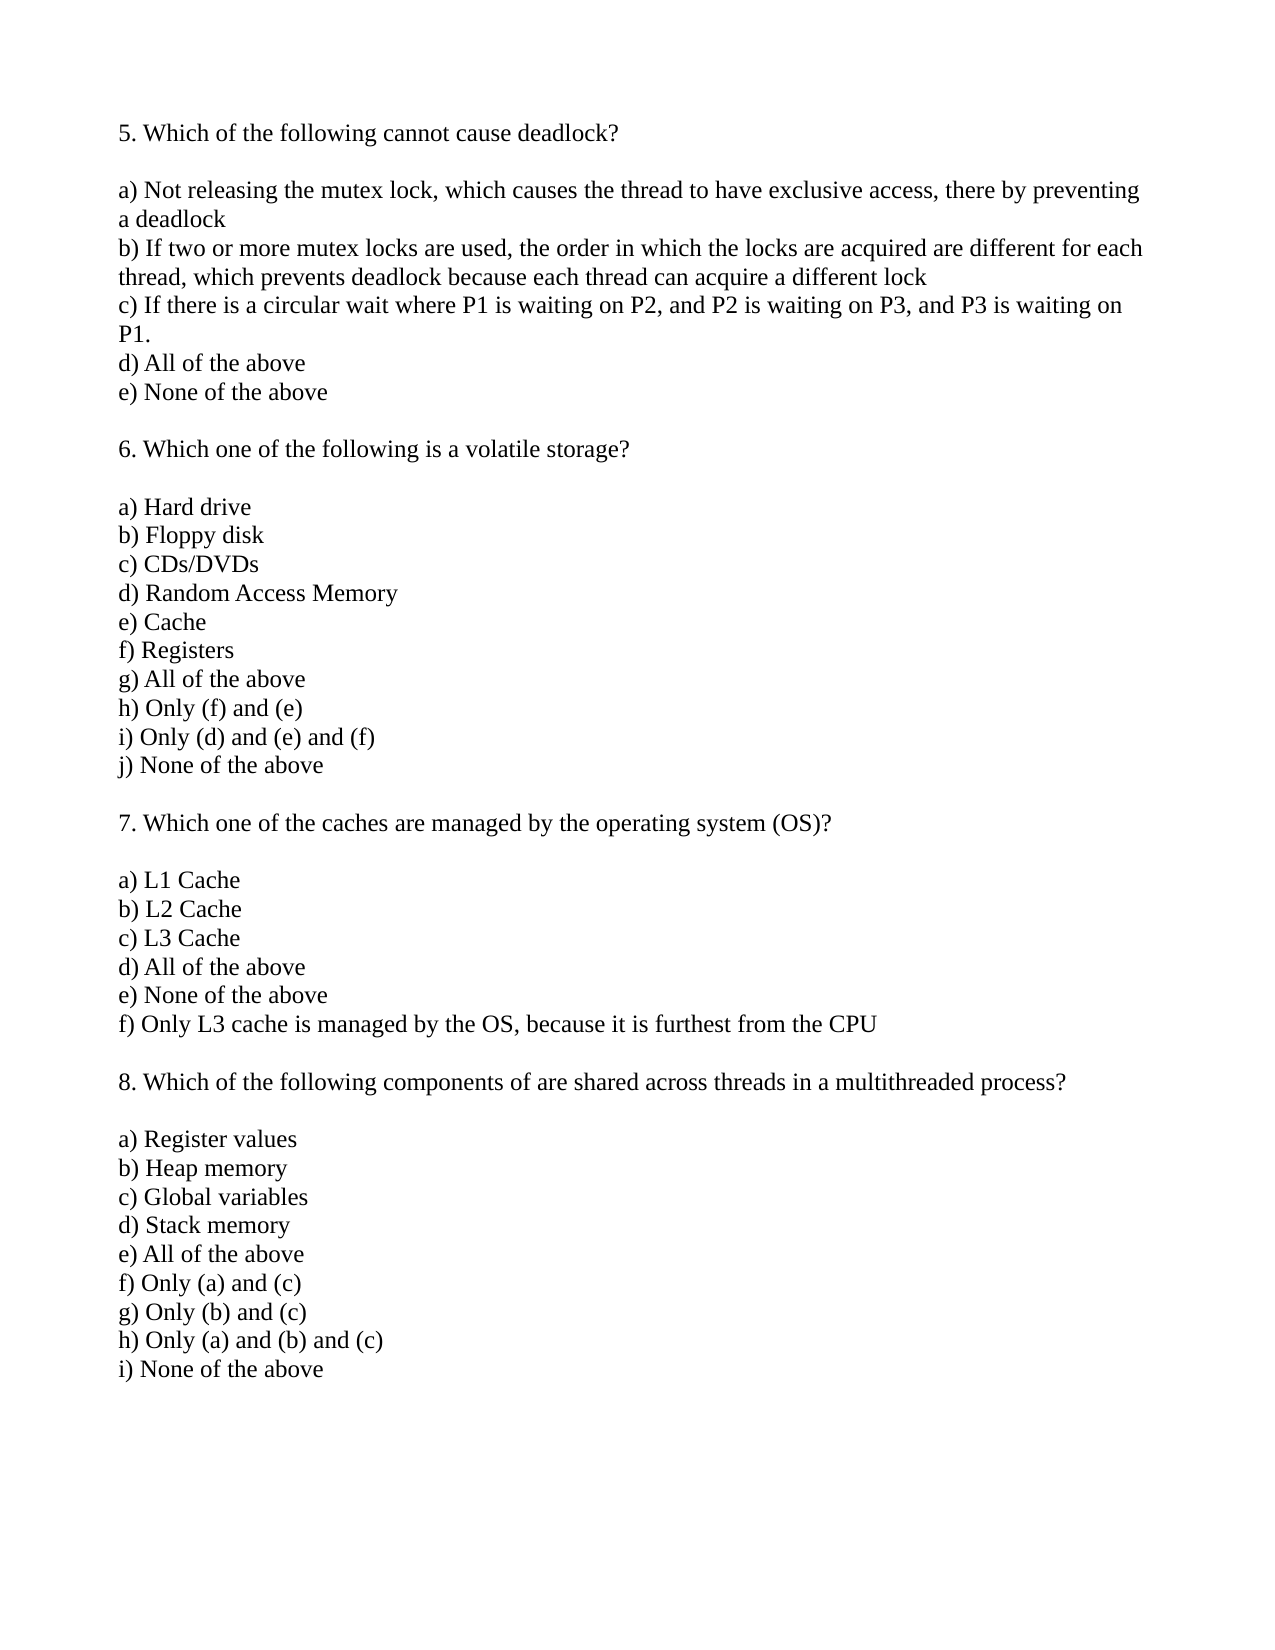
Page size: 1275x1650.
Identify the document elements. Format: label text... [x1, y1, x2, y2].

text 5. Which of the following cannot cause deadlock? [118, 118, 1157, 147]
text d) All of the above [118, 952, 1157, 981]
text a) Register values [118, 1124, 1157, 1153]
text c) If there is a circular wait where P1 is waiting on P2, and P2 is waiting on P3, and P3 is waiting on P1. [118, 291, 1157, 348]
text c) CDs/DVDs [118, 549, 1157, 578]
text i) None of the above [118, 1354, 1157, 1383]
text b) If two or more mutex locks are used, the order in which the locks are acquired are different for each thread, which prevents deadlock because each thread can acquire a different lock [118, 233, 1157, 291]
text 6. Which one of the following is a volatile storage? [118, 434, 1157, 463]
text e) Cache [118, 607, 1157, 636]
text 7. Which one of the caches are managed by the operating system (OS)? [118, 808, 1157, 837]
text j) None of the above [118, 751, 1157, 779]
text g) All of the above [118, 664, 1157, 693]
text a) Hard drive [118, 492, 1157, 521]
text d) Random Access Memory [118, 578, 1157, 607]
text d) All of the above [118, 348, 1157, 377]
text b) L2 Cache [118, 894, 1157, 923]
text i) Only (d) and (e) and (f) [118, 722, 1157, 751]
text a) Not releasing the mutex lock, which causes the thread to have exclusive access, there by preventing a deadlock [118, 176, 1157, 233]
text c) Global variables [118, 1182, 1157, 1211]
text e) All of the above [118, 1239, 1157, 1268]
text d) Stack memory [118, 1211, 1157, 1239]
text h) Only (f) and (e) [118, 693, 1157, 722]
text e) None of the above [118, 981, 1157, 1009]
text f) Registers [118, 636, 1157, 664]
text h) Only (a) and (b) and (c) [118, 1326, 1157, 1354]
text f) Only (a) and (c) [118, 1268, 1157, 1297]
text c) L3 Cache [118, 923, 1157, 952]
text b) Floppy disk [118, 521, 1157, 549]
text g) Only (b) and (c) [118, 1297, 1157, 1326]
text b) Heap memory [118, 1153, 1157, 1182]
text 8. Which of the following components of are shared across threads in a multithreaded process? [118, 1067, 1157, 1096]
text f) Only L3 cache is managed by the OS, because it is furthest from the CPU [118, 1009, 1157, 1038]
text e) None of the above [118, 377, 1157, 406]
text a) L1 Cache [118, 866, 1157, 894]
